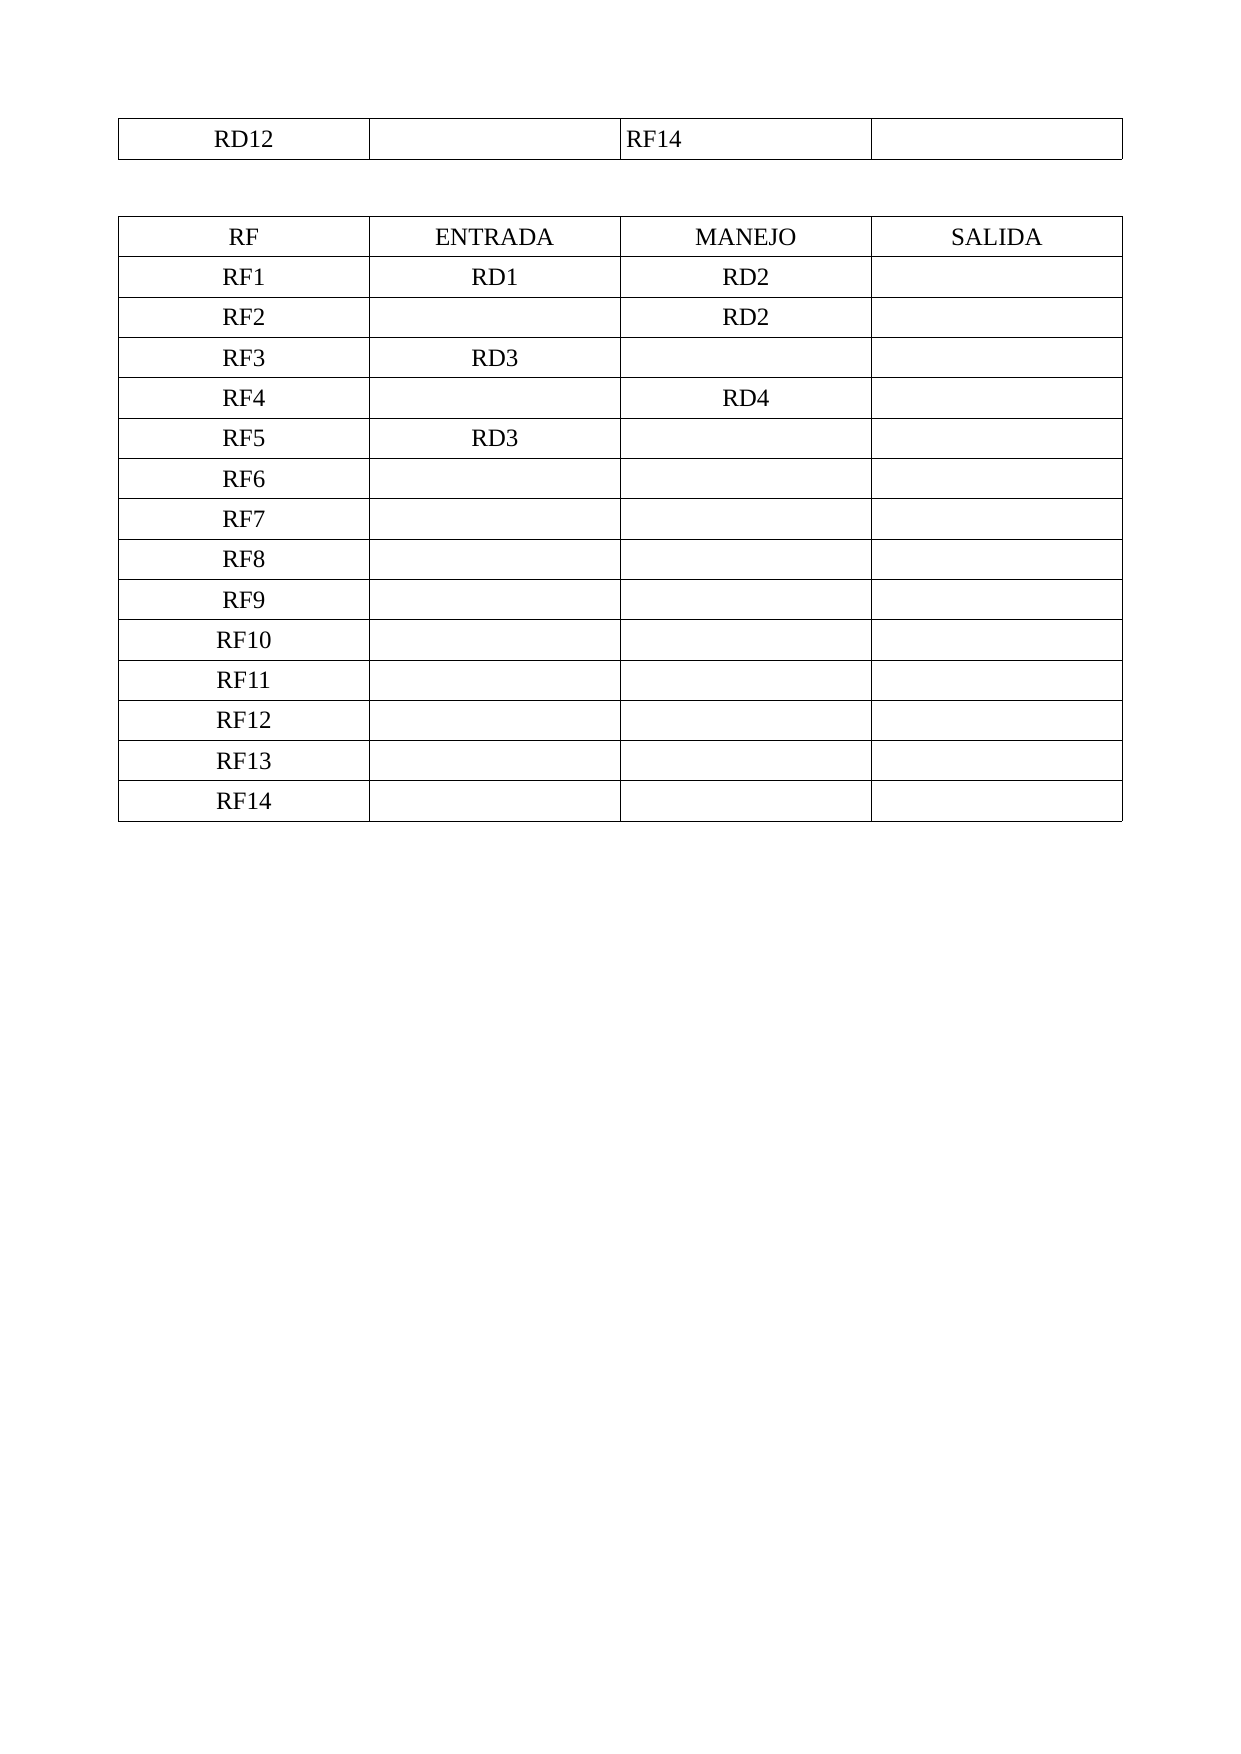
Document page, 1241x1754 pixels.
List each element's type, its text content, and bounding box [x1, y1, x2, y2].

table_cell RF9 [119, 580, 369, 619]
table_cell [370, 119, 620, 158]
table_cell [872, 338, 1122, 377]
table_cell [621, 741, 871, 780]
table_cell [872, 701, 1122, 740]
table_cell [872, 499, 1122, 538]
table_cell [872, 298, 1122, 337]
table_cell [872, 540, 1122, 579]
table_cell [872, 257, 1122, 297]
table_cell [370, 540, 620, 579]
table_cell [872, 741, 1122, 780]
table_cell RF12 [119, 701, 369, 740]
table_cell [370, 499, 620, 538]
table_cell RF10 [119, 620, 369, 659]
table_cell RF2 [119, 298, 369, 337]
table_cell RD12 [119, 119, 369, 158]
table_cell RF1 [119, 257, 369, 297]
table_cell [872, 580, 1122, 619]
table_cell [370, 661, 620, 700]
table_cell [370, 378, 620, 418]
table_cell [621, 540, 871, 579]
table_cell [872, 378, 1122, 418]
table_cell [621, 620, 871, 659]
table_cell [621, 580, 871, 619]
table_header RF [119, 217, 369, 256]
table_cell [621, 701, 871, 740]
table_cell RD3 [370, 338, 620, 377]
table_cell [370, 741, 620, 780]
table_cell [872, 620, 1122, 659]
table_cell [621, 338, 871, 377]
table_cell RF5 [119, 419, 369, 458]
table_cell RD4 [621, 378, 871, 418]
table_cell [621, 781, 871, 821]
table_cell RF7 [119, 499, 369, 538]
table_cell [370, 298, 620, 337]
table_header SALIDA [872, 217, 1122, 256]
table_cell [370, 580, 620, 619]
table_cell RF11 [119, 661, 369, 700]
table_cell [370, 781, 620, 821]
table_cell [370, 620, 620, 659]
table_cell [370, 459, 620, 498]
table_cell [621, 459, 871, 498]
table_cell RF6 [119, 459, 369, 498]
table_cell RF13 [119, 741, 369, 780]
table_cell RF14 [119, 781, 369, 821]
table_cell [621, 419, 871, 458]
table_cell [872, 419, 1122, 458]
table_header ENTRADA [370, 217, 620, 256]
table_cell [621, 499, 871, 538]
table_cell [872, 119, 1122, 158]
table_cell [621, 661, 871, 700]
table_cell [872, 459, 1122, 498]
table_cell RF4 [119, 378, 369, 418]
table_cell RF8 [119, 540, 369, 579]
table_cell [872, 781, 1122, 821]
table_cell [872, 661, 1122, 700]
table_cell RD1 [370, 257, 620, 297]
table_header MANEJO [621, 217, 871, 256]
table_cell RD3 [370, 419, 620, 458]
table_cell [370, 701, 620, 740]
table_cell RF14 [621, 119, 871, 158]
table_cell RF3 [119, 338, 369, 377]
table_cell RD2 [621, 298, 871, 337]
table_cell RD2 [621, 257, 871, 297]
